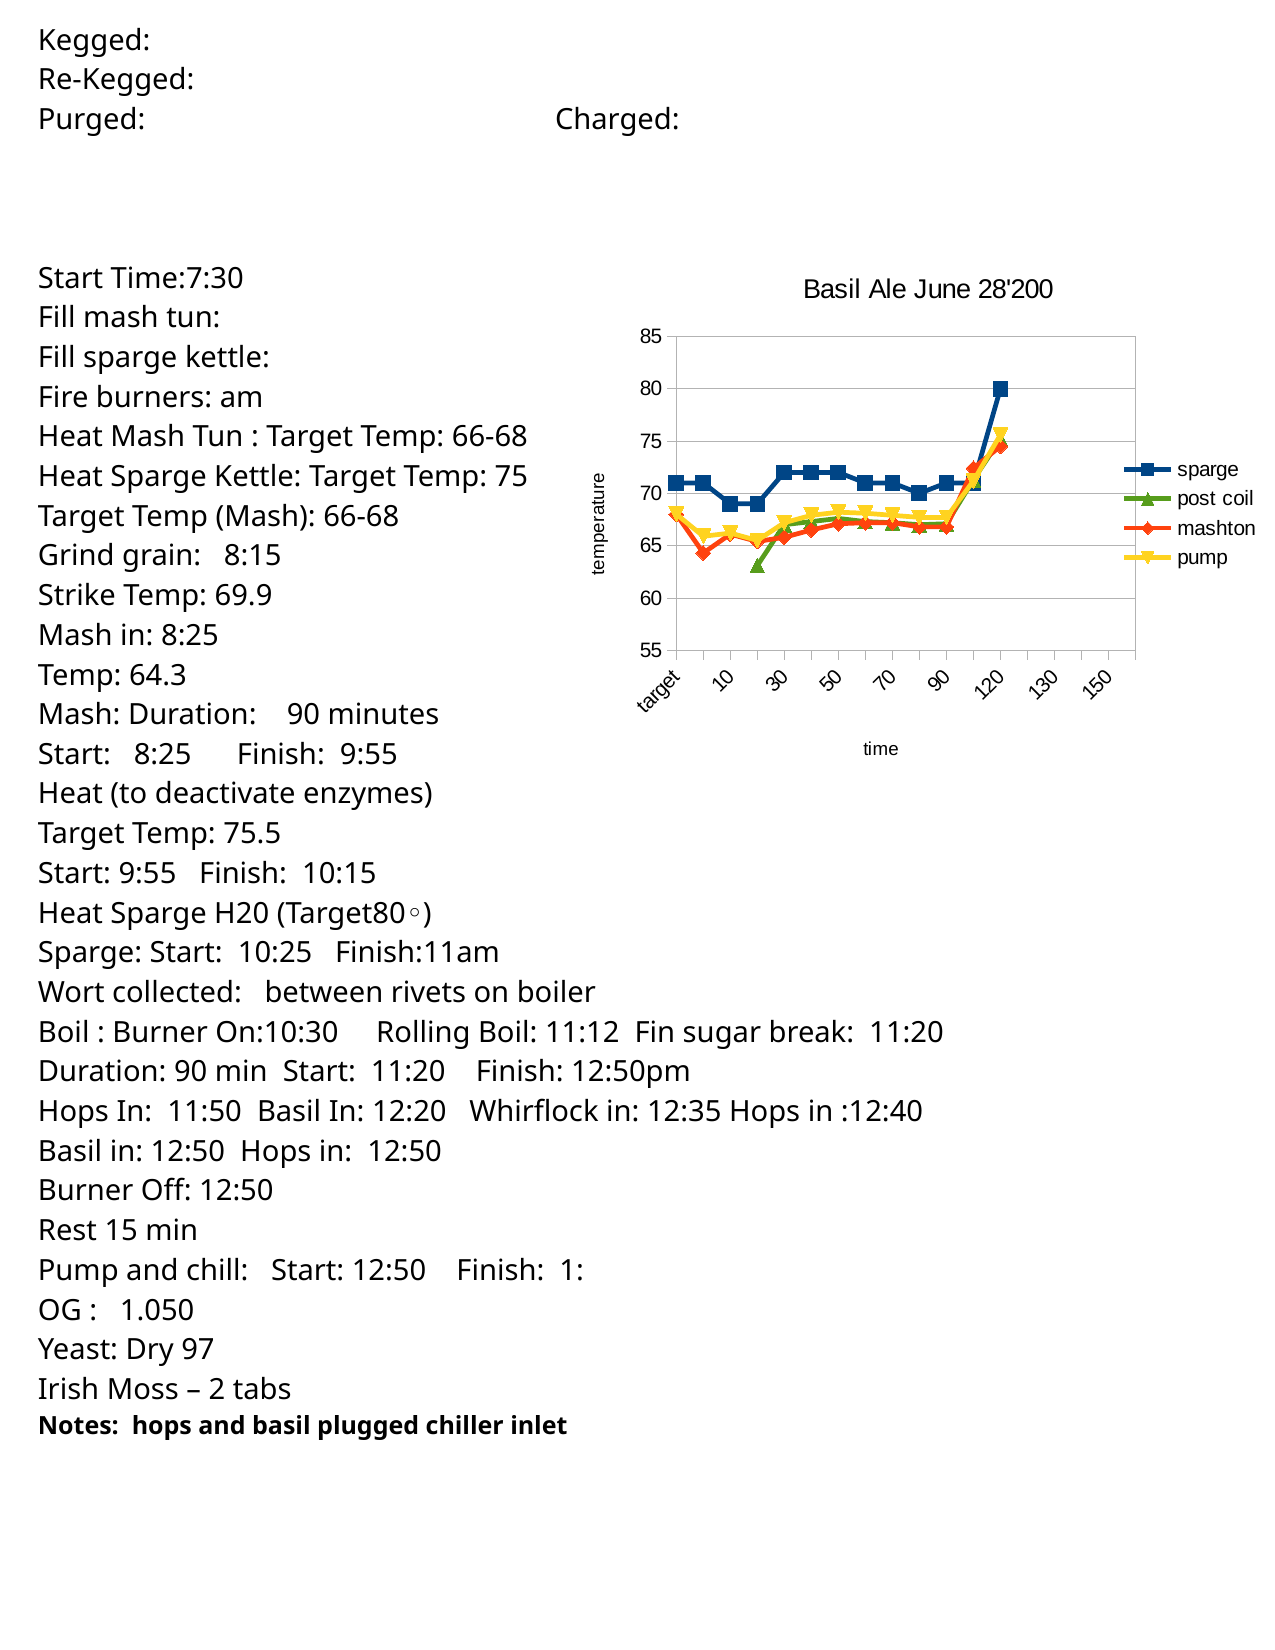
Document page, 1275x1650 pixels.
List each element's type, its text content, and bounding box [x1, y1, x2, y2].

text Start: 8:25 Finish: 9:55 [38, 733, 1237, 773]
text Kegged: [38, 19, 1237, 58]
text Purged: Charged: [38, 98, 1237, 138]
text Mash: Duration: 90 minutes [38, 693, 1237, 733]
text Target Temp (Mash): 66-68 [38, 495, 676, 535]
text Burner Off: 12:50 [38, 1170, 1237, 1209]
text [1136, 416, 1237, 455]
text [677, 442, 982, 455]
text Irish Moss – 2 tabs [38, 1368, 1237, 1408]
text [996, 389, 1135, 416]
text Re-Kegged: [38, 58, 1237, 98]
text Target Temp (Mash): 66-68 [677, 495, 958, 535]
text [677, 389, 995, 416]
text Duration: 90 min Start: 11:20 Finish: 12:50pm [38, 1051, 1237, 1090]
text Heat Sparge Kettle: Target Temp: 75 [677, 455, 978, 493]
text Grind grain: 8:15 [38, 535, 676, 574]
text [989, 416, 1135, 441]
text Target Temp (Mash): 66-68 [815, 526, 919, 535]
text Start Time:7:30 [38, 257, 1237, 297]
text [1136, 376, 1237, 416]
text Target Temp (Mash): 66-68 [947, 495, 1135, 535]
text Grind grain: 8:15 [785, 535, 1135, 545]
text [1136, 336, 1237, 376]
text Heat Sparge Kettle: Target Temp: 75 [38, 455, 676, 495]
text Notes: hops and basil plugged chiller inlet [38, 1408, 1237, 1442]
text Start: 9:55 Finish: 10:15 [38, 852, 1237, 892]
text OG : 1.050 [38, 1289, 1237, 1328]
text Grind grain: 8:15 [677, 546, 1135, 574]
text Target Temp (Mash): 66-68 [1136, 495, 1237, 535]
text Target Temp: 75.5 [38, 812, 1237, 852]
text Temp: 64.3 [38, 654, 1237, 693]
text Hops In: 11:50 Basil In: 12:20 Whirflock in: 12:35 Hops in :12:40 [38, 1090, 1237, 1130]
text Fire burners: am [38, 376, 676, 416]
text Heat Mash Tun : Target Temp: 66-68 [38, 416, 676, 455]
text Heat Sparge Kettle: Target Temp: 75 [969, 455, 1135, 493]
text [677, 599, 1135, 614]
text Fill sparge kettle: [38, 336, 676, 376]
text [677, 614, 1135, 650]
text Wort collected: between rivets on boiler [38, 971, 1237, 1011]
text Basil in: 12:50 Hops in: 12:50 [38, 1130, 1237, 1170]
text [677, 376, 1135, 388]
text [1136, 574, 1237, 614]
text [677, 337, 1135, 376]
text [995, 442, 1135, 455]
text Heat Sparge Kettle: Target Temp: 75 [771, 475, 909, 493]
text [677, 416, 989, 441]
text Fill mash tun: [38, 297, 1237, 336]
text Sparge: Start: 10:25 Finish:11am [38, 932, 1237, 971]
text [677, 574, 1135, 598]
text Heat Sparge H20 (Target80◦) [38, 892, 1237, 932]
text Heat Sparge Kettle: Target Temp: 75 [1136, 455, 1237, 495]
text Boil : Burner On:10:30 Rolling Boil: 11:12 Fin sugar break: 11:20 [38, 1011, 1237, 1051]
text Grind grain: 8:15 [1136, 535, 1237, 574]
text Yeast: Dry 97 [38, 1328, 1237, 1368]
text Heat (to deactivate enzymes) [38, 773, 1237, 812]
text Pump and chill: Start: 12:50 Finish: 1: [38, 1249, 1237, 1289]
text [1136, 614, 1237, 654]
text Mash in: 8:25 [38, 614, 676, 654]
text Rest 15 min [38, 1209, 1237, 1249]
text Strike Temp: 69.9 [38, 574, 676, 614]
